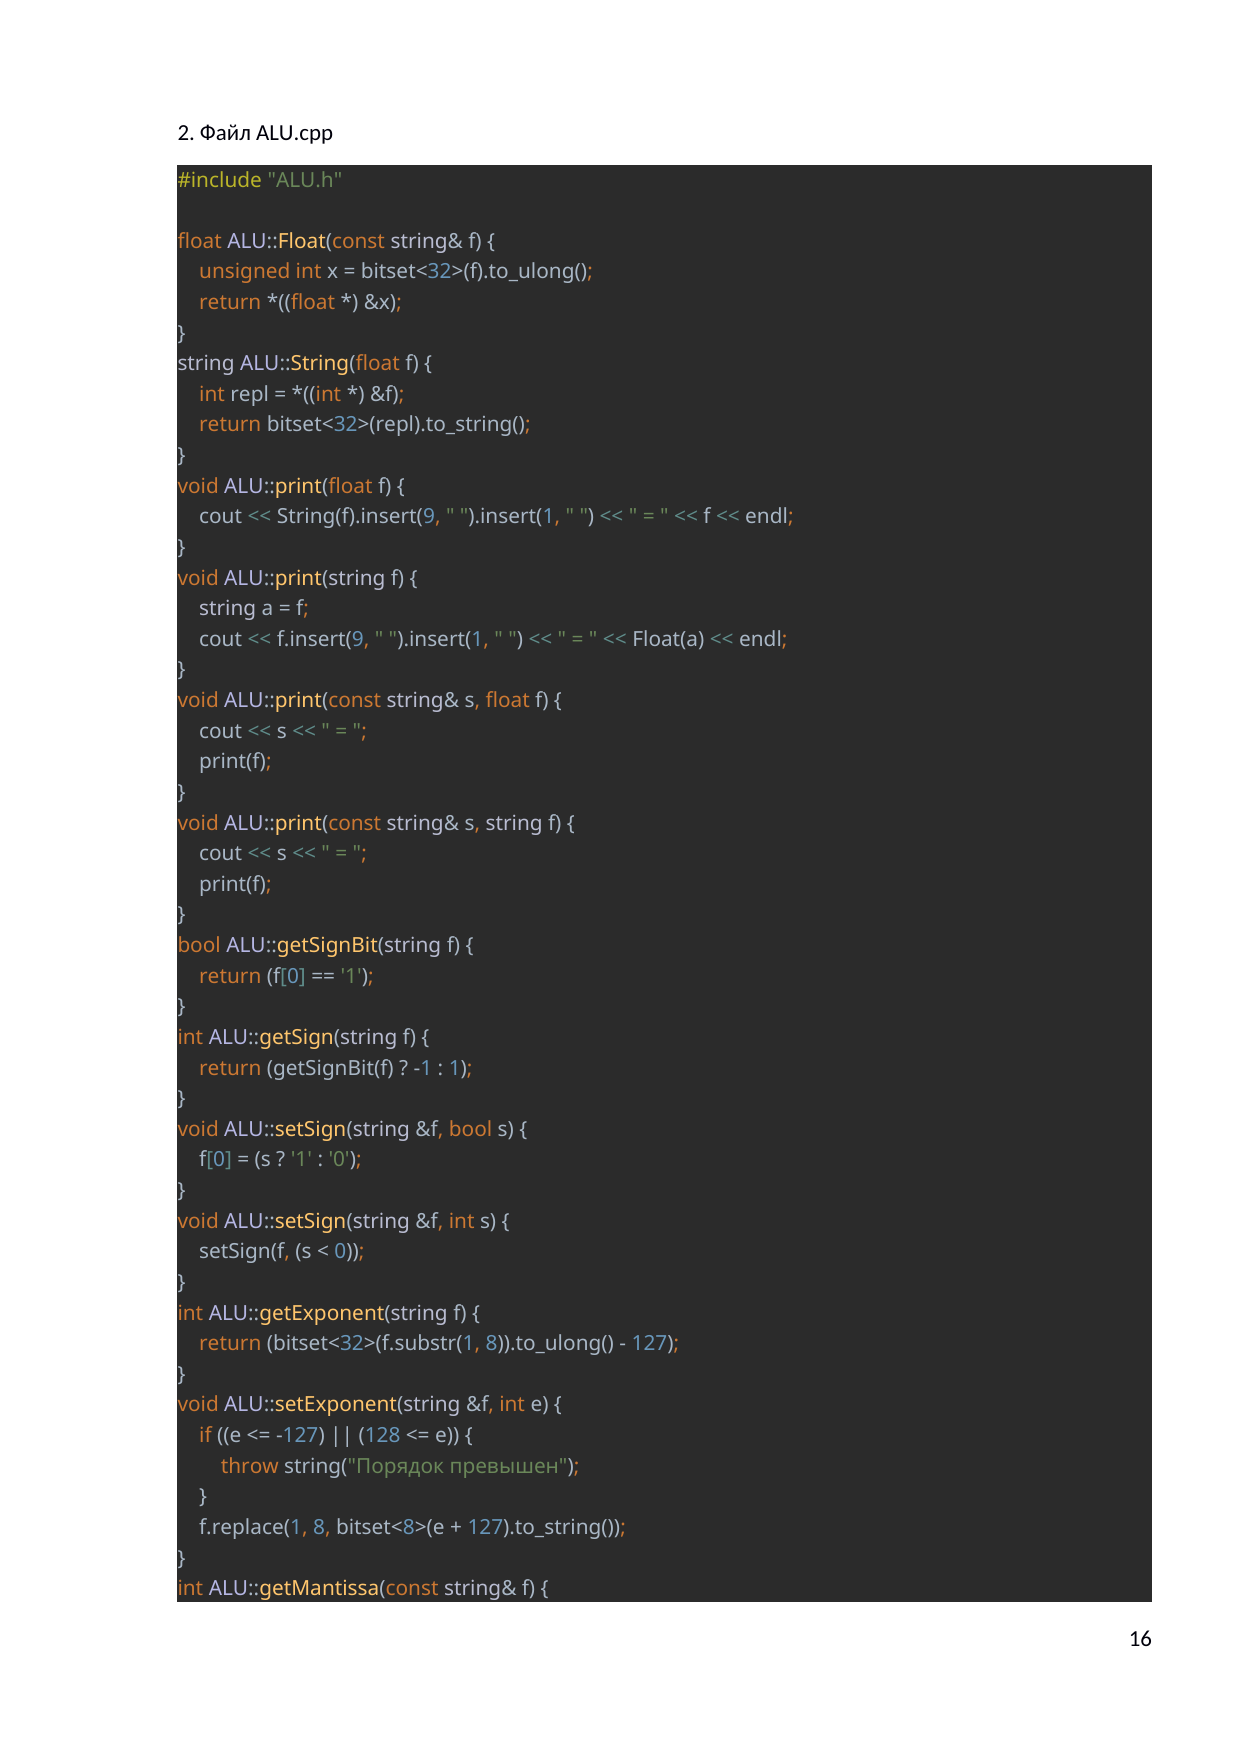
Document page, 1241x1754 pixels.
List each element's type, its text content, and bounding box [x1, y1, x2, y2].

text 2. Файл ALU.cpp [177, 118, 1152, 146]
text #include "ALU.h" float ALU::Float(const string& f) { unsigned int x = bitset<32>(f).to_ulong(); return *((float *) &x); } string ALU::String(float f) { int repl = *((int *) &f); return bitset<32>(repl).to_string(); } void ALU::print(float f) { cout << String(f).insert(9, " ").insert(1, " ") << " = " << f << endl; } void ALU::print(string f) { string a = f; cout << f.insert(9, " ").insert(1, " ") << " = " << Float(a) << endl; } void ALU::print(const string& s, float f) { cout << s << " = "; print(f); } void ALU::print(const string& s, string f) { cout << s << " = "; print(f); } bool ALU::getSignBit(string f) { return (f[0] == '1'); } int ALU::getSign(string f) { return (getSignBit(f) ? -1 : 1); } void ALU::setSign(string &f, bool s) { f[0] = (s ? '1' : '0'); } void ALU::setSign(string &f, int s) { setSign(f, (s < 0)); } int ALU::getExponent(string f) { return (bitset<32>(f.substr(1, 8)).to_ulong() - 127); } void ALU::setExponent(string &f, int e) { if ((e <= -127) || (128 <= e)) { throw string("Порядок превышен"); } f.replace(1, 8, bitset<8>(e + 127).to_string()); } int ALU::getMantissa(const string& f) { [177, 165, 1152, 1602]
